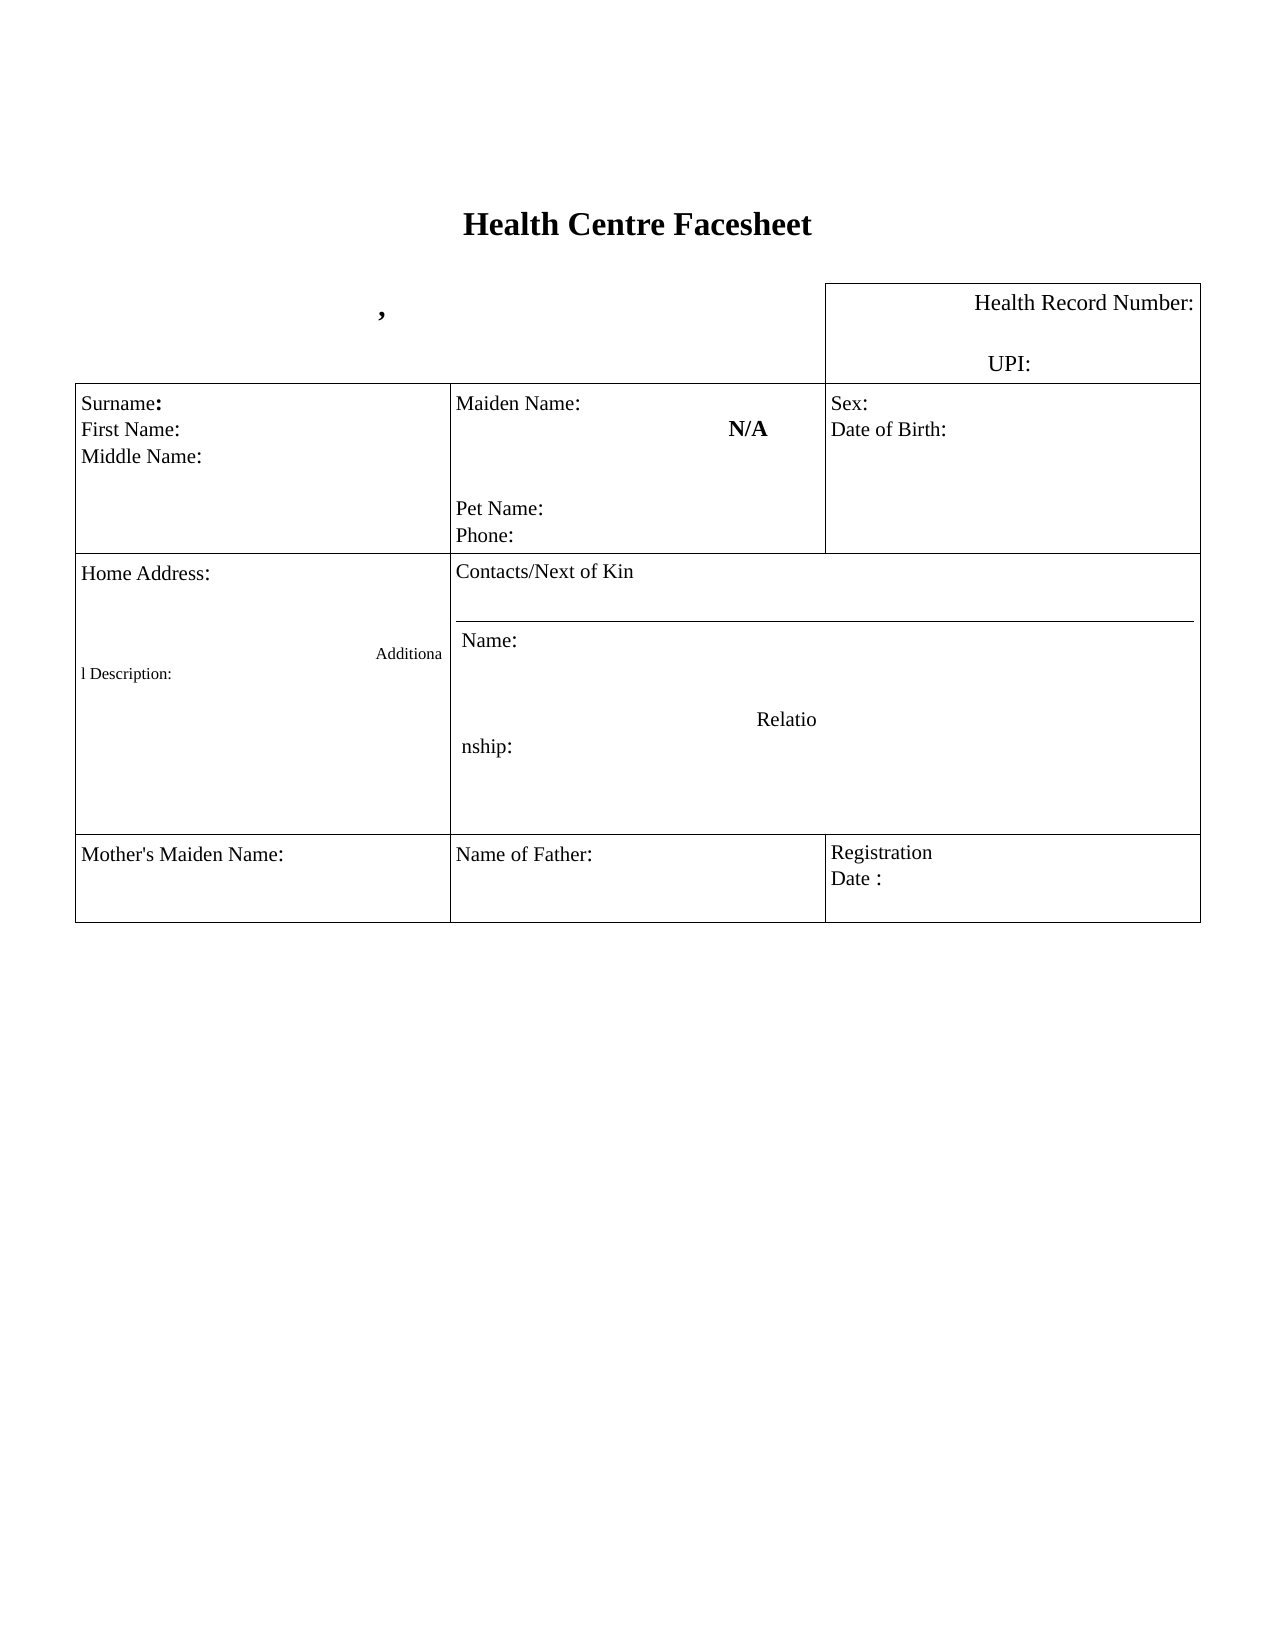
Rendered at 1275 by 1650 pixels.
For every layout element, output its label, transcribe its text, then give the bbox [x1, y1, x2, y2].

table_cell Home Address: <if test="patient.name.du"> <patient.name.du.full_address> <if test="patient.name.du.desc">Additional Description: <patient.name.du.desc></if></if> [76, 554, 450, 834]
table_header <patient.name.lastname>, <patient.name.firstname> [75, 283, 825, 383]
table_cell Name: <if test="contact.name"><contact.name></if> <if test="contact.relationship">Relationship: <contact.relationship></if> [456, 622, 825, 790]
table_cell Contacts/Next of Kin [451, 554, 1200, 834]
subtitle <context['company.rec_name']> Health Centre Facesheet [75, 175, 1200, 242]
table_cell Sex: <patient.sex_display> Date of Birth: <patient.name.dob> [826, 384, 1200, 553]
table_cell Name of Father: <patient.name.father_name> [451, 835, 825, 922]
table_header Health Record Number: <patient.medical_record_num> UPI: <patient.puid> [826, 284, 1200, 383]
table_header <for each="contact in patient.name.addresses"> [456, 583, 1194, 621]
table_cell Maiden Name:<choose test=""><when test="patient.name.sex=='m'">N/A </when><otherwise><patient.name.maiden_name></otherwise></choose> Pet Name: <patient.name.alias> Phone: [451, 384, 825, 553]
table_cell <contact.full_address> [825, 622, 1194, 790]
table_cell </for> [456, 790, 1194, 828]
text </for> [75, 979, 1200, 1008]
table_cell Registration Date :<formatLang(patient.create_date, user.language)> [826, 835, 1200, 922]
table_cell Surname: <patient.name.lastname> First Name: <patient.name.firstname> Middle Name: <patient.name.middlename> [76, 384, 450, 553]
table_cell Mother's Maiden Name: <patient.name.mother_maiden_name> [76, 835, 450, 922]
